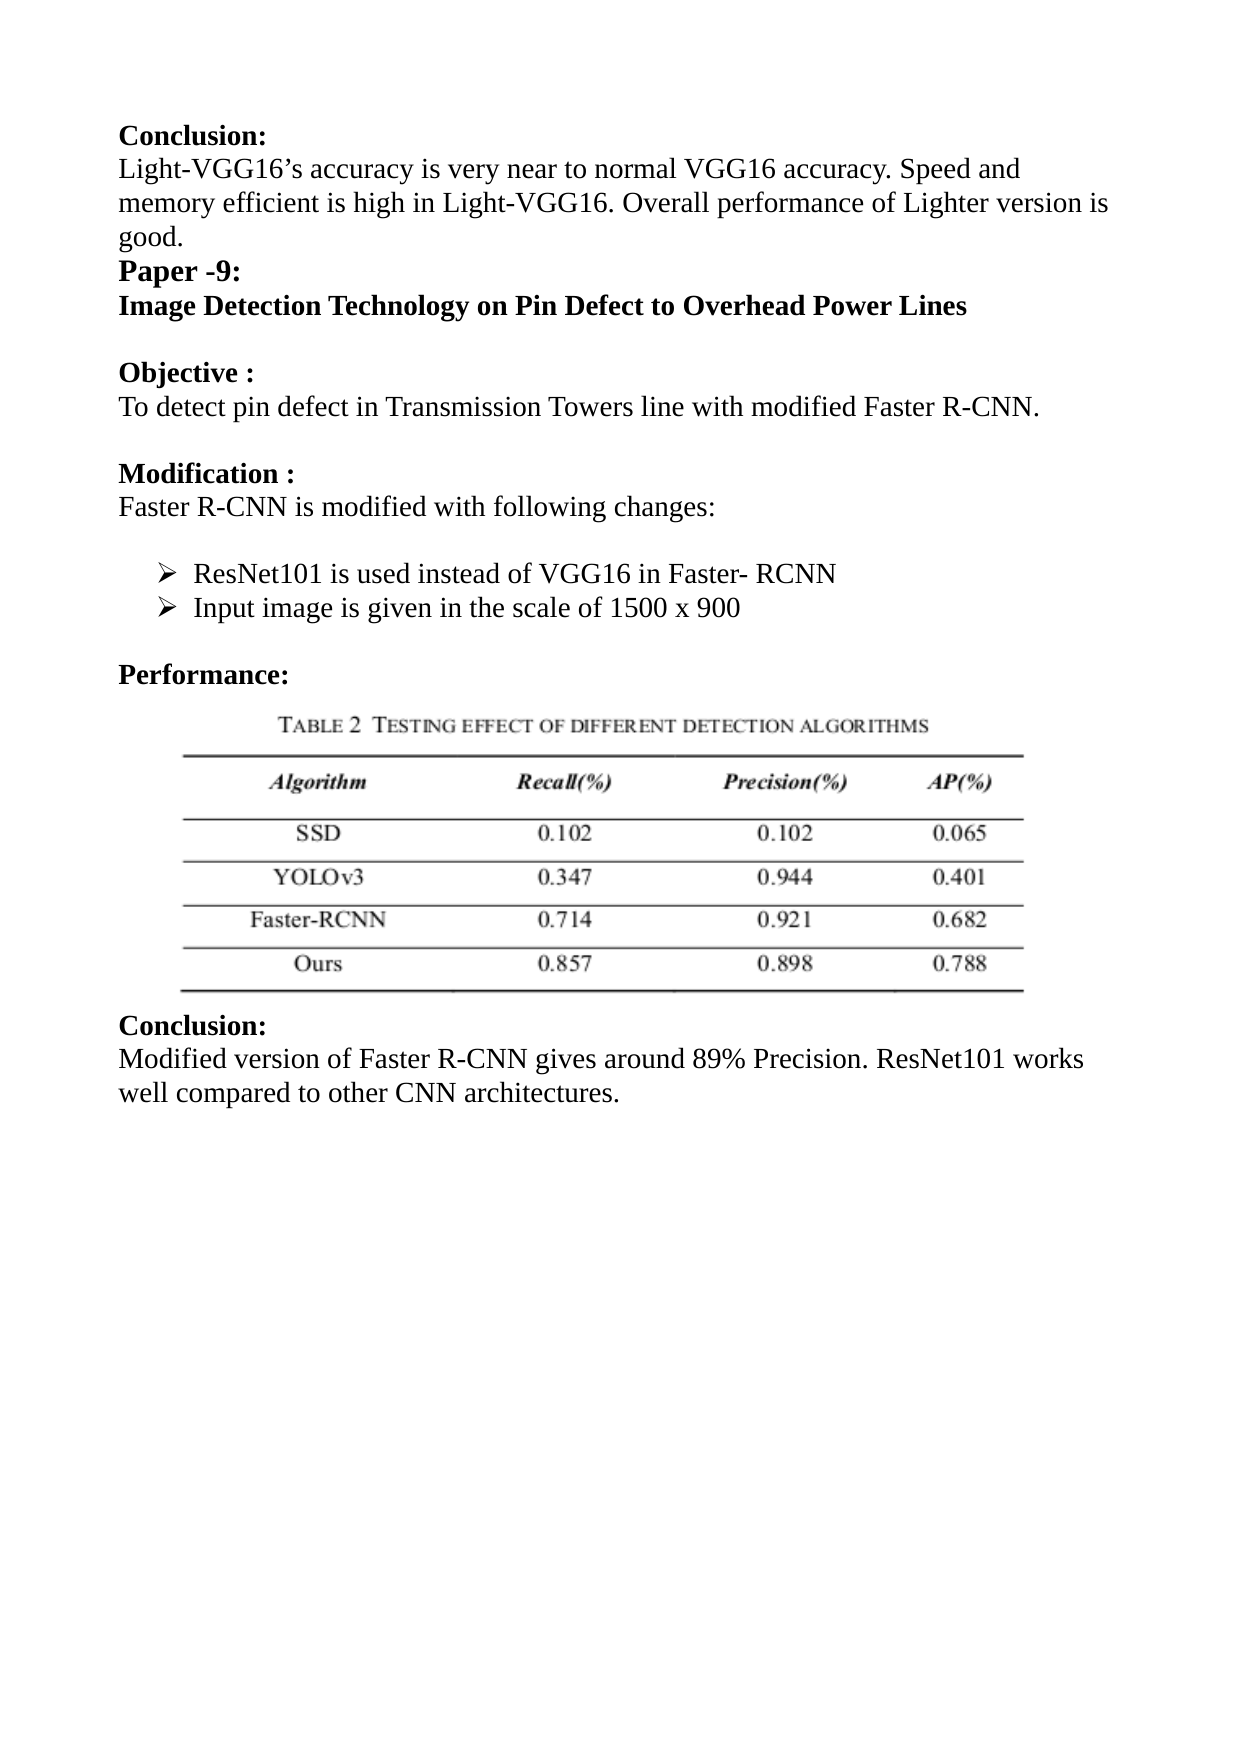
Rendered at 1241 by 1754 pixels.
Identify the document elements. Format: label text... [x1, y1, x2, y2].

text Conclusion: [118, 118, 1122, 152]
list ResNet101 is used instead of VGG16 in Faster- RCNN [156, 557, 1122, 590]
picture [174, 706, 1028, 1009]
text Paper -9: [118, 252, 1122, 288]
text Image Detection Technology on Pin Defect to Overhead Power Lines [118, 288, 1122, 322]
text To detect pin defect in Transmission Towers line with modified Faster R-CNN. [118, 389, 1122, 422]
text Light-VGG16’s accuracy is very near to normal VGG16 accuracy. Speed and memory efficient is high in Light-VGG16. Overall performance of Lighter version is good. [118, 152, 1122, 252]
text Objective : [118, 355, 1122, 389]
text Conclusion: [118, 691, 1122, 1042]
text Performance: [118, 657, 1122, 691]
text Faster R-CNN is modified with following changes: [118, 489, 1122, 523]
text Modified version of Faster R-CNN gives around 89% Precision. ResNet101 works well compared to other CNN architectures. [118, 1042, 1122, 1109]
list Input image is given in the scale of 1500 x 900 [156, 590, 1122, 624]
text Modification : [118, 456, 1122, 489]
